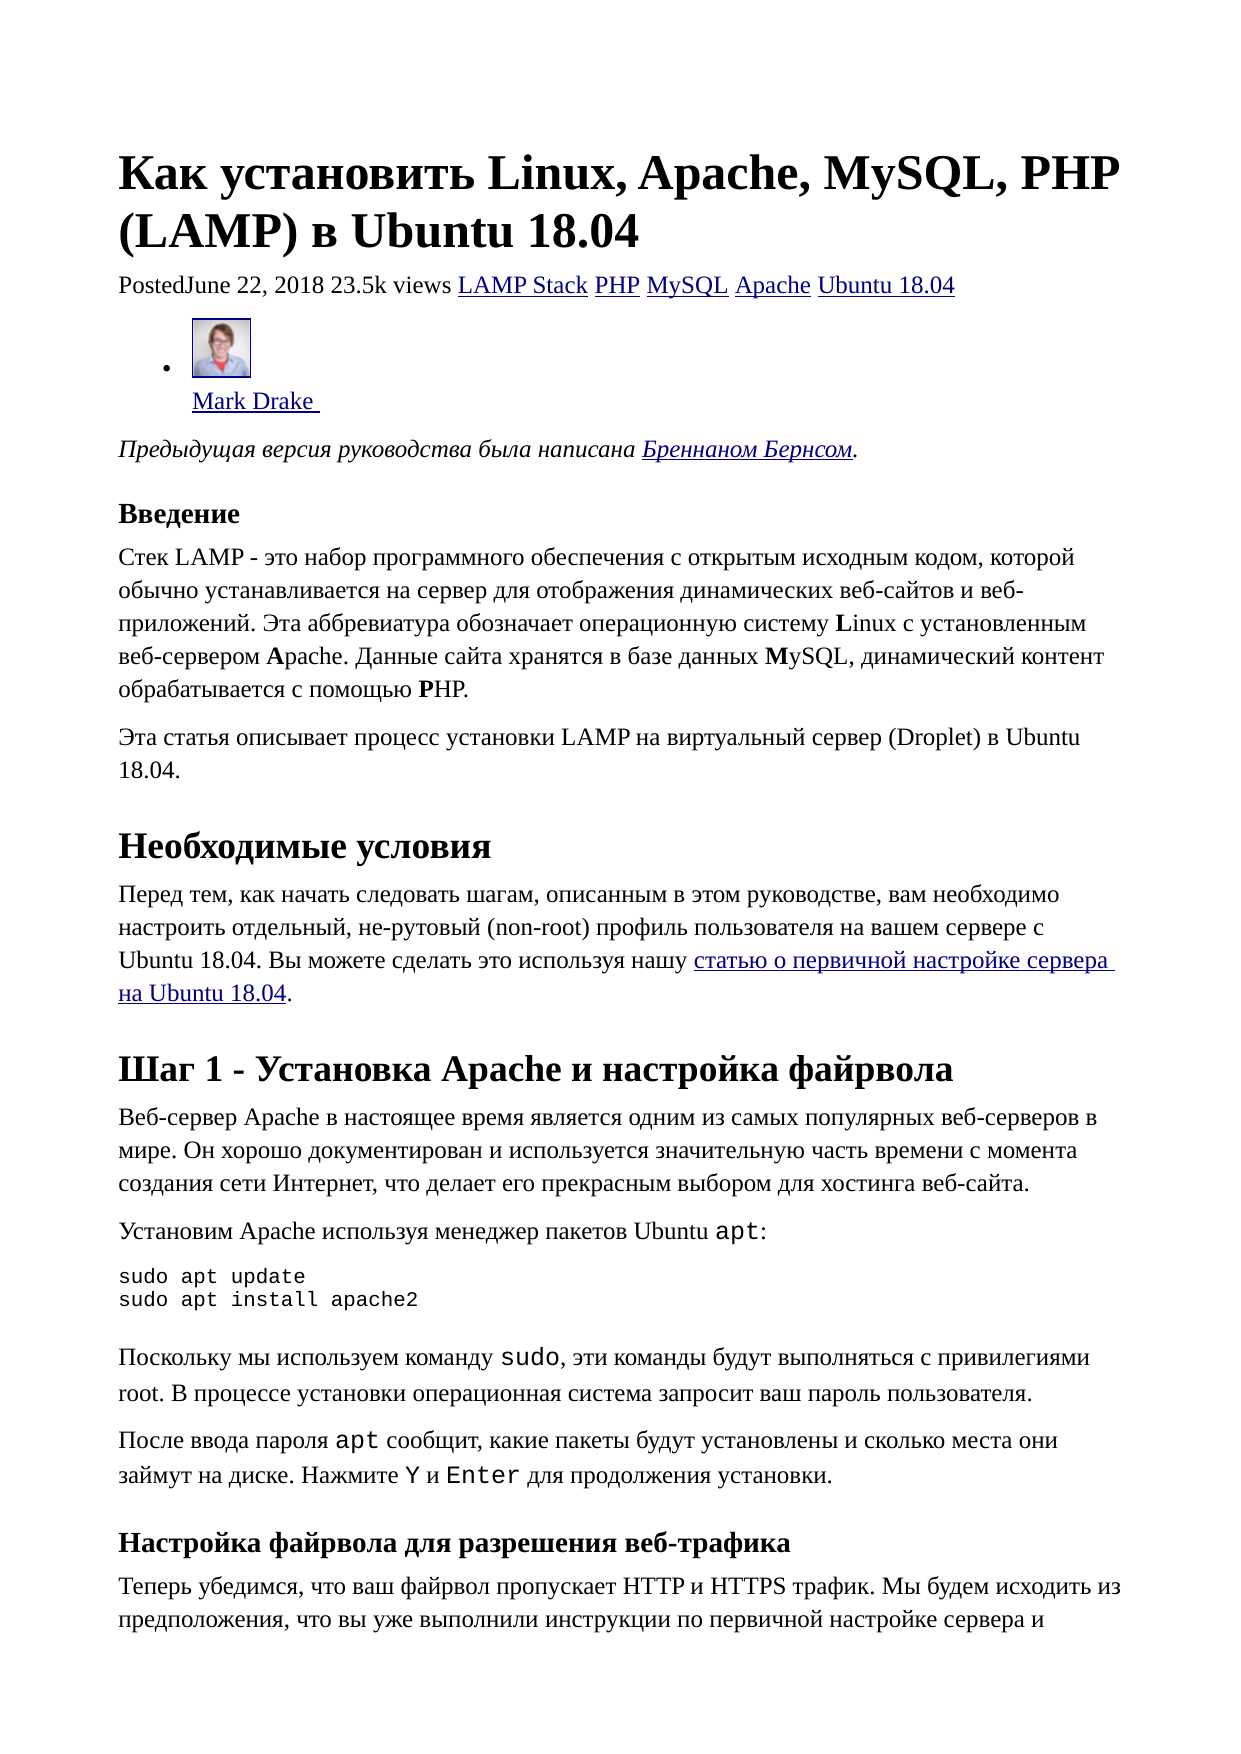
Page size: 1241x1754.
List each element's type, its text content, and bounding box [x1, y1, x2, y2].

text Эта статья описывает процесс установки LAMP на виртуальный сервер (Droplet) в Ubuntu 18.04. [118, 722, 1122, 784]
text После ввода пароля apt сообщит, какие пакеты будут установлены и сколько места они займут на диске. Нажмите Y и Enter для продолжения установки. [118, 1425, 1122, 1491]
subtitle Настройка файрвола для разрешения веб-трафика [118, 1525, 1122, 1558]
text Перед тем, как начать следовать шагам, описанным в этом руководстве, вам необходимо настроить отдельный, не-рутовый (non-root) профиль пользователя на вашем сервере с Ubuntu 18.04. Вы можете сделать это используя нашу статью о первичной настройке сервера на Ubuntu 18.04. [118, 879, 1122, 1007]
text sudo apt install apache2 [118, 1289, 1122, 1313]
subtitle Необходимые условия [118, 823, 1122, 866]
text Установим Apache используя менеджер пакетов Ubuntu apt: [118, 1216, 1122, 1247]
subtitle Введение [118, 496, 1122, 530]
text PostedJune 22, 2018 23.5k views LAMP Stack PHP MySQL Apache Ubuntu 18.04 [118, 271, 1122, 299]
text Веб-сервер Apache в настоящее время является одним из самых популярных веб-серверов в мире. Он хорошо документирован и используется значительную часть времени с момента создания сети Интернет, что делает его прекрасным выбором для хостинга веб-сайта. [118, 1102, 1122, 1197]
subtitle Шаг 1 - Установка Apache и настройка файрвола [118, 1046, 1122, 1089]
text Поскольку мы используем команду sudo, эти команды будут выполняться с привилегиями root. В процессе установки операционная система запросит ваш пароль пользователя. [118, 1342, 1122, 1406]
text Предыдущая версия руководства была написана Бреннаном Бернсом. [118, 434, 1122, 463]
text sudo apt update [118, 1266, 1122, 1289]
picture [193, 320, 250, 376]
subtitle Как установить Linux, Apache, MySQL, PHP (LAMP) в Ubuntu 18.04 [118, 143, 1122, 258]
list Mark Drake [162, 386, 1122, 415]
text Теперь убедимся, что ваш файрвол пропускает HTTP и HTTPS трафик. Мы будем исходить из предположения, что вы уже выполнили инструкции по первичной настройке сервера и [118, 1571, 1122, 1633]
text Стек LAMP - это набор программного обеспечения с открытым исходным кодом, которой обычно устанавливается на сервер для отображения динамических веб-сайтов и веб-приложений. Эта аббревиатура обозначает операционную систему Linux с установленным веб-сервером Apache. Данные сайта хранятся в базе данных MySQL, динамический контент обрабатывается с помощью PHP. [118, 542, 1122, 703]
